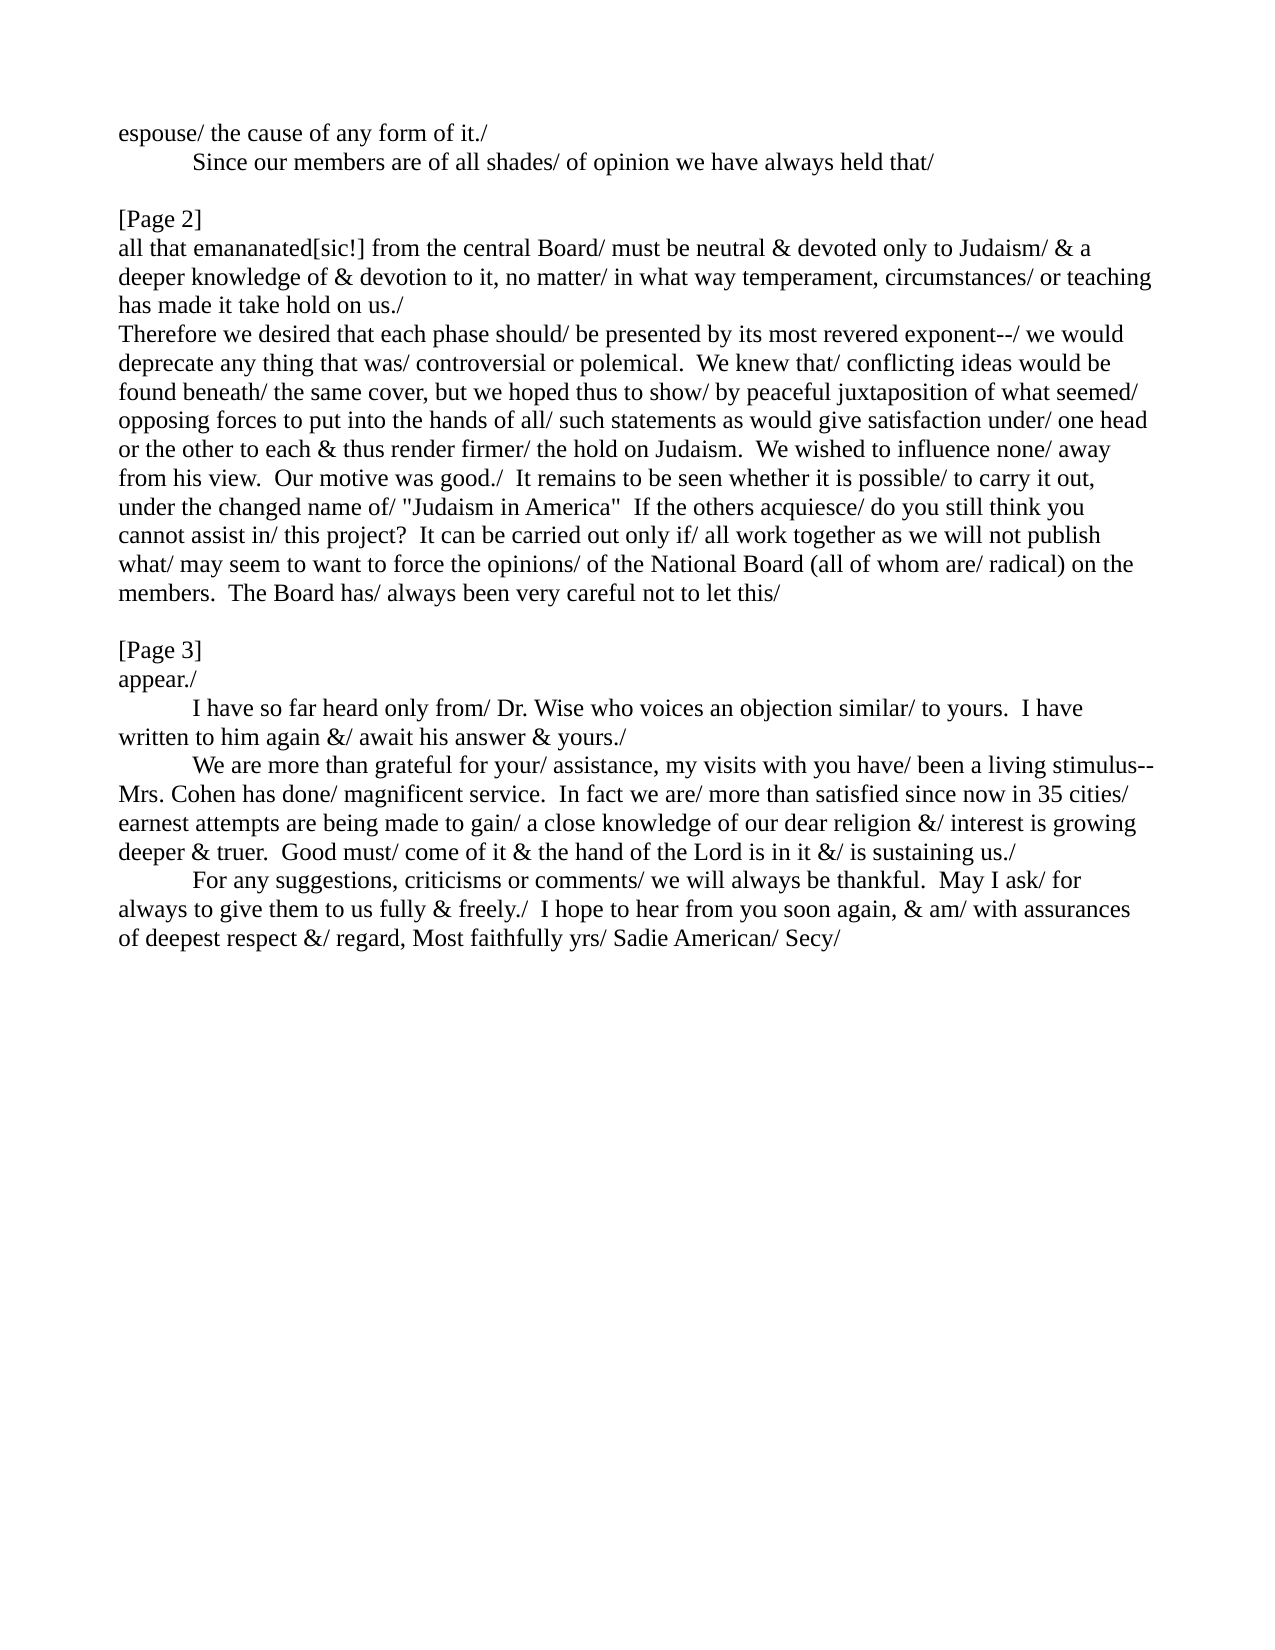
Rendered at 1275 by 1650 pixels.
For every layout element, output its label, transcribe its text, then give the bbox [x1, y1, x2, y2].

text all that emananated[sic!] from the central Board/ must be neutral & devoted only to Judaism/ & a deeper knowledge of & devotion to it, no matter/ in what way temperament, circumstances/ or teaching has made it take hold on us./ [118, 233, 1157, 319]
text Therefore we desired that each phase should/ be presented by its most revered exponent--/ we would deprecate any thing that was/ controversial or polemical. We knew that/ conflicting ideas would be found beneath/ the same cover, but we hoped thus to show/ by peaceful juxtaposition of what seemed/ opposing forces to put into the hands of all/ such statements as would give satisfaction under/ one head or the other to each & thus render firmer/ the hold on Judaism. We wished to influence none/ away from his view. Our motive was good./ It remains to be seen whether it is possible/ to carry it out, under the changed name of/ "Judaism in America" If the others acquiesce/ do you still think you cannot assist in/ this project? It can be carried out only if/ all work together as we will not publish what/ may seem to want to force the opinions/ of the National Board (all of whom are/ radical) on the members. The Board has/ always been very careful not to let this/ [118, 319, 1157, 607]
text [Page 2] [118, 204, 1157, 233]
text We are more than grateful for your/ assistance, my visits with you have/ been a living stimulus--Mrs. Cohen has done/ magnificent service. In fact we are/ more than satisfied since now in 35 cities/ earnest attempts are being made to gain/ a close knowledge of our dear religion &/ interest is growing deeper & truer. Good must/ come of it & the hand of the Lord is in it &/ is sustaining us./ [118, 751, 1157, 866]
text appear./ [118, 664, 1157, 693]
text I have so far heard only from/ Dr. Wise who voices an objection similar/ to yours. I have written to him again &/ await his answer & yours./ [118, 693, 1157, 751]
text For any suggestions, criticisms or comments/ we will always be thankful. May I ask/ for always to give them to us fully & freely./ I hope to hear from you soon again, & am/ with assurances of deepest respect &/ regard, Most faithfully yrs/ Sadie American/ Secy/ [118, 866, 1157, 952]
text [Page 3] [118, 636, 1157, 664]
text Since our members are of all shades/ of opinion we have always held that/ [118, 147, 1157, 176]
text espouse/ the cause of any form of it./ [118, 118, 1157, 147]
